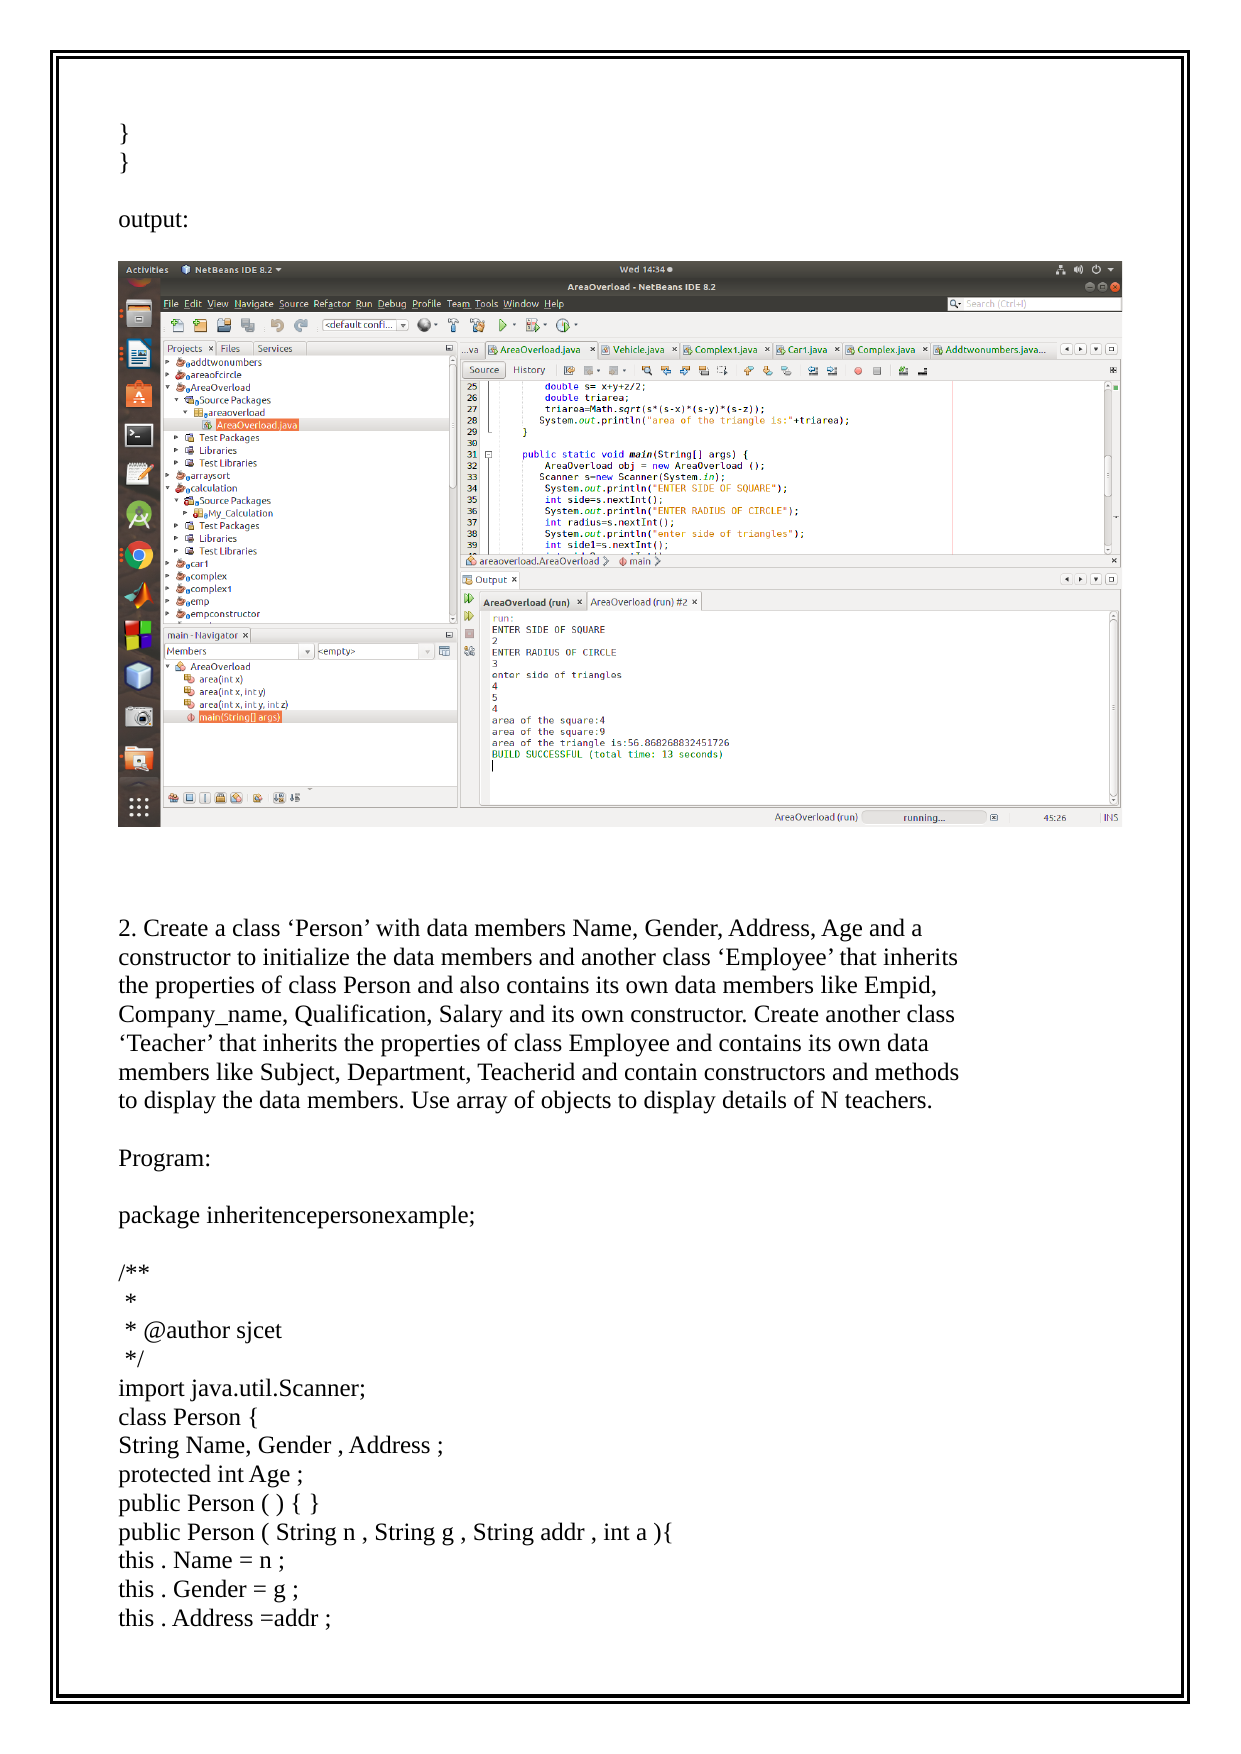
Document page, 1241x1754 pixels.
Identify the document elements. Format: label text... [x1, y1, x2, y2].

text class Person { [118, 1402, 1122, 1430]
text this . Gender = g ; [118, 1574, 1122, 1603]
text this . Address =addr ; [118, 1603, 1122, 1632]
text output: [118, 204, 1122, 233]
text members like Subject, Department, Teacherid and contain constructors and methods [118, 1057, 1122, 1085]
text package inheritencepersonexample; [118, 1200, 1122, 1229]
text String Name, Gender , Address ; [118, 1430, 1122, 1459]
text } [118, 147, 1122, 176]
text 2. Create a class ‘Person’ with data members Name, Gender, Address, Age and a [118, 913, 1122, 942]
text to display the data members. Use array of objects to display details of N teachers. [118, 1085, 1122, 1114]
text public Person ( ) { } [118, 1488, 1122, 1517]
text * [118, 1287, 1122, 1315]
text protected int Age ; [118, 1459, 1122, 1488]
text Company_name, Qualification, Salary and its own constructor. Create another class [118, 999, 1122, 1028]
text Program: [118, 1143, 1122, 1172]
text * @author sjcet [118, 1315, 1122, 1344]
text } [118, 118, 1122, 147]
text import java.util.Scanner; [118, 1373, 1122, 1402]
text */ [118, 1344, 1122, 1373]
text constructor to initialize the data members and another class ‘Employee’ that inherits [118, 942, 1122, 970]
text /** [118, 1258, 1122, 1287]
text the properties of class Person and also contains its own data members like Empid, [118, 970, 1122, 999]
text public Person ( String n , String g , String addr , int a ){ [118, 1517, 1122, 1545]
text ‘Teacher’ that inherits the properties of class Employee and contains its own data [118, 1028, 1122, 1057]
text this . Name = n ; [118, 1545, 1122, 1574]
